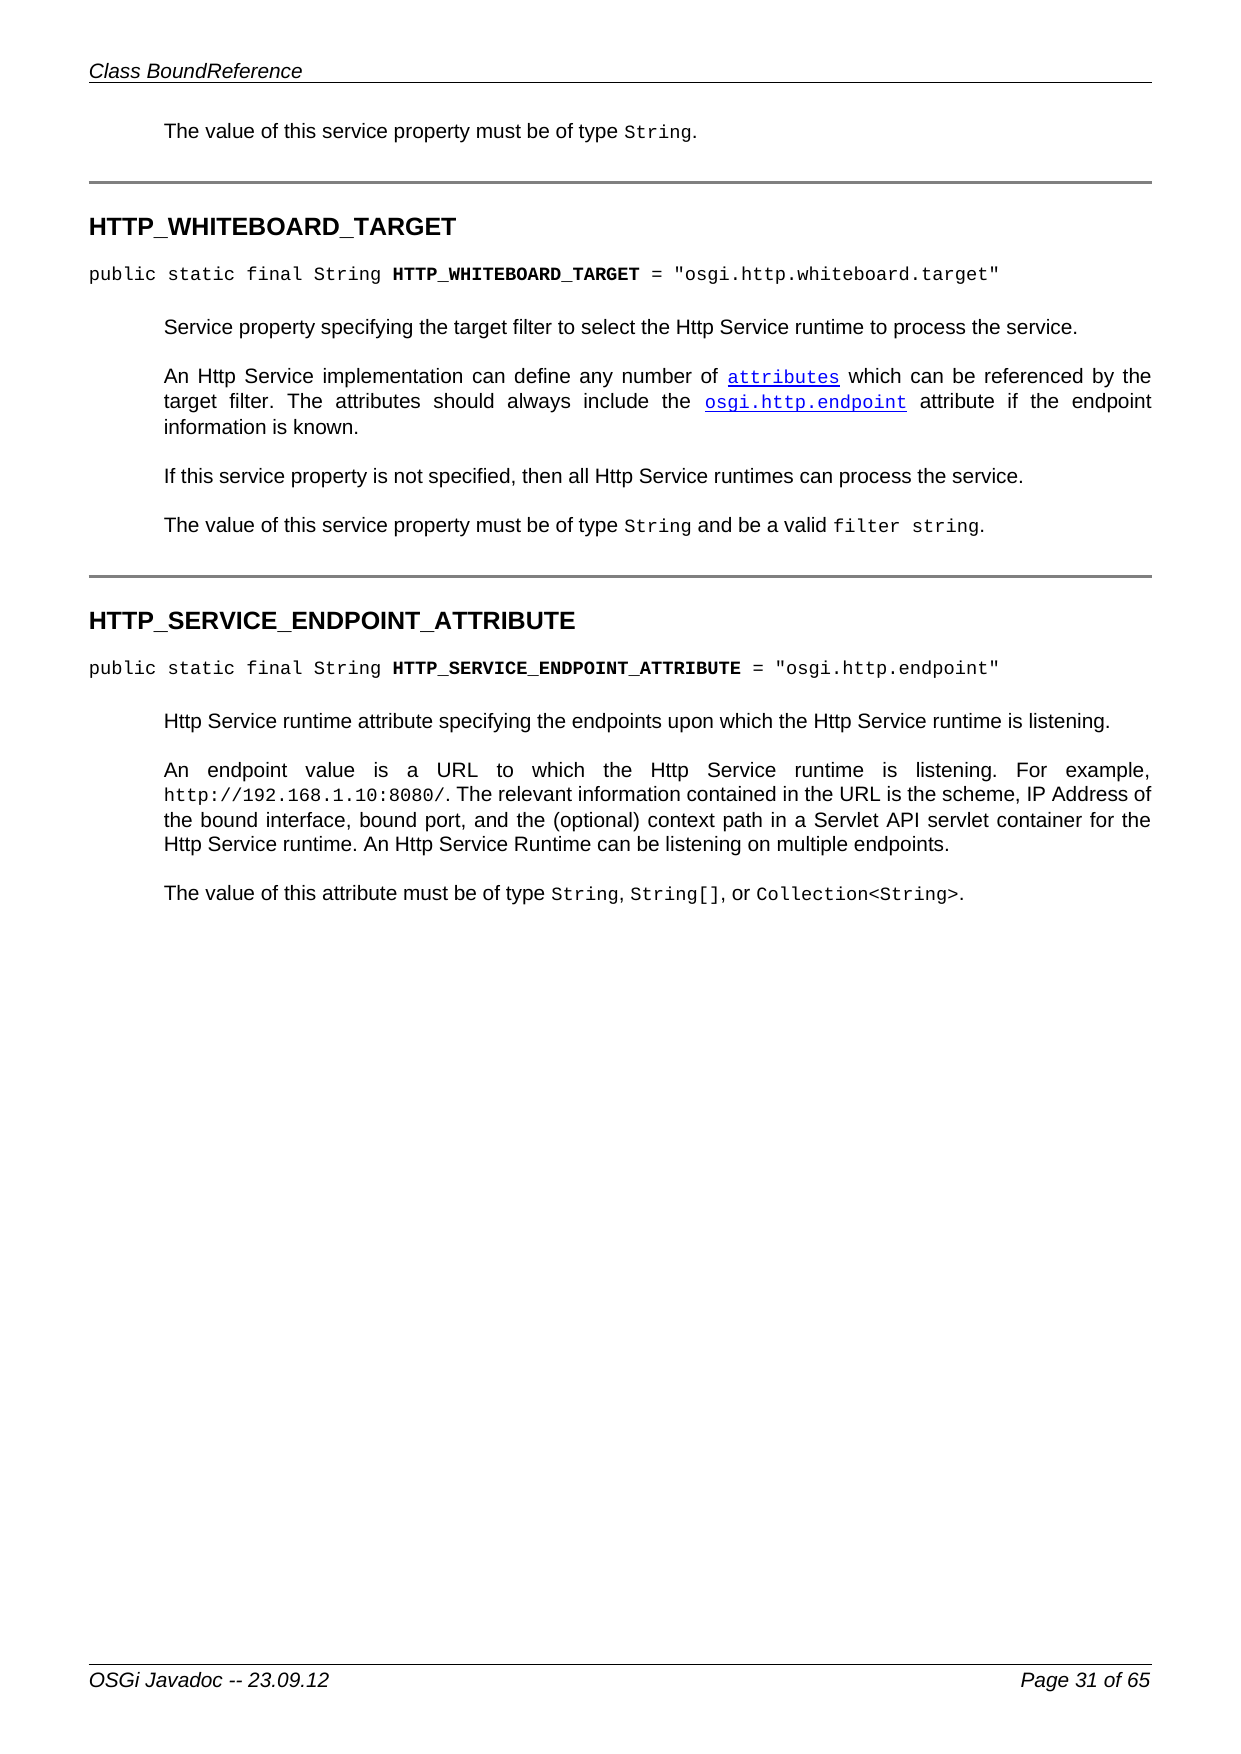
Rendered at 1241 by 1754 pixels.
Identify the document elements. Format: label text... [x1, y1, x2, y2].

text public static final String HTTP_SERVICE_ENDPOINT_ATTRIBUTE = "osgi.http.endpoint" [88, 659, 1152, 680]
subtitle HTTP_WHITEBOARD_TARGET [88, 212, 1152, 241]
text The value of this attribute must be of type String, String[], or Collection<String>. [163, 880, 1152, 906]
text The value of this service property must be of type String and be a valid filter string. [163, 512, 1152, 538]
text An Http Service implementation can define any number of attributes which can be referenced by the target filter. The attributes should always include the osgi.http.endpoint attribute if the endpoint information is known. [163, 364, 1152, 438]
text Http Service runtime attribute specifying the endpoints upon which the Http Service runtime is listening. [163, 709, 1152, 733]
text An endpoint value is a URL to which the Http Service runtime is listening. For example, http://192.168.1.10:8080/. The relevant information contained in the URL is the scheme, IP Address of the bound interface, bound port, and the (optional) context path in a Servlet API servlet container for the Http Service runtime. An Http Service Runtime can be listening on multiple endpoints. [163, 758, 1152, 855]
text If this service property is not specified, then all Http Service runtimes can process the service. [163, 463, 1152, 487]
text The value of this service property must be of type String. [163, 118, 1152, 144]
text Service property specifying the target filter to select the Http Service runtime to process the service. [163, 315, 1152, 339]
text public static final String HTTP_WHITEBOARD_TARGET = "osgi.http.whiteboard.target" [88, 265, 1152, 286]
subtitle HTTP_SERVICE_ENDPOINT_ATTRIBUTE [88, 606, 1152, 635]
